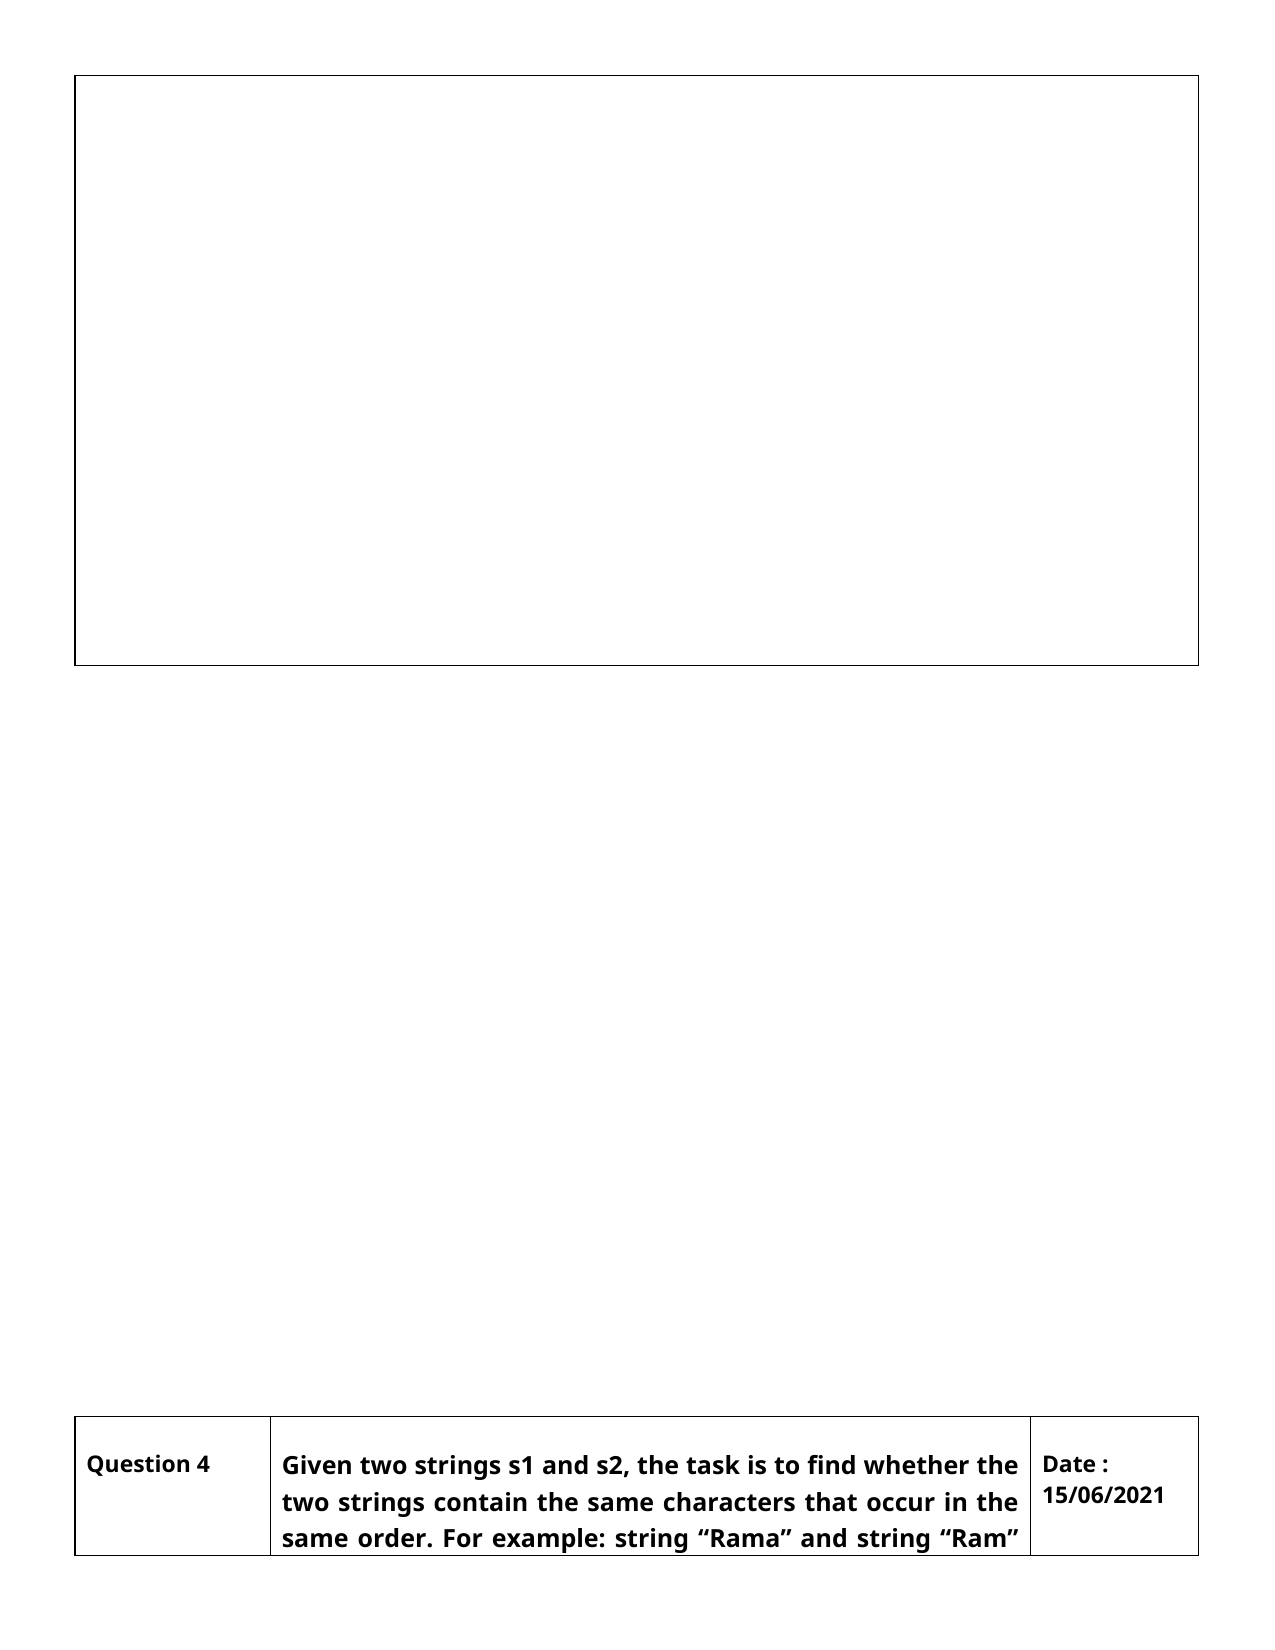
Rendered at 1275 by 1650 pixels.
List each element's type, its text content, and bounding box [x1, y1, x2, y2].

table_header Date : 15/06/2021 [1031, 1417, 1198, 1554]
table_header Question 4 [76, 1417, 270, 1554]
table_header Given two strings s1 and s2, the task is to find whether the two strings contain the same characters that occur in the same order. For example: string “Rama” and string “Ram” [271, 1417, 1030, 1554]
table_cell [76, 76, 1198, 664]
